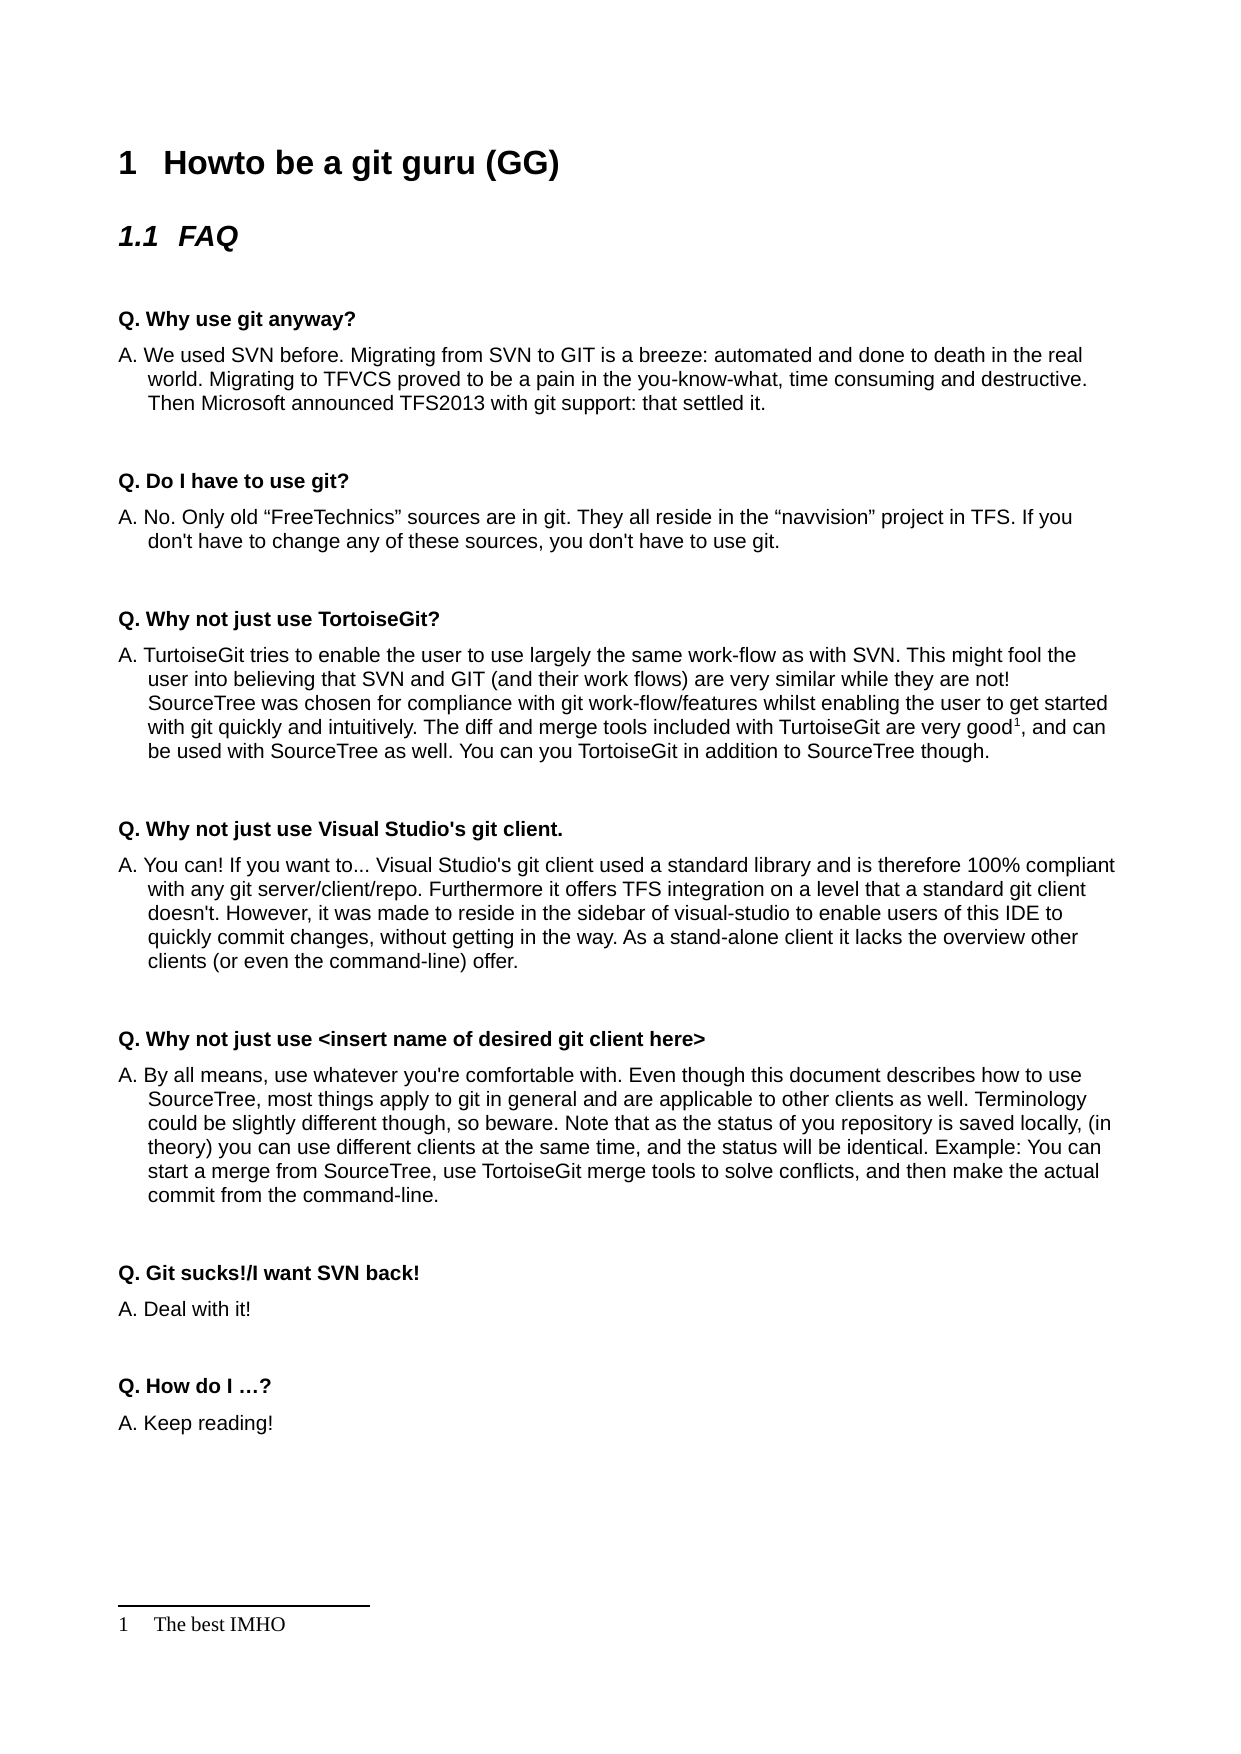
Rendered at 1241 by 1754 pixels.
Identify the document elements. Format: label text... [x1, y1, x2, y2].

text Q. Why not just use <insert name of desired git client here> [118, 1026, 1122, 1050]
text The best IMHO [118, 1612, 1122, 1636]
text Q. Why not just use Visual Studio's git client. [118, 817, 1122, 841]
text A. TurtoiseGit tries to enable the user to use largely the same work-flow as with SVN. This might fool the user into believing that SVN and GIT (and their work flows) are very similar while they are not! SourceTree was chosen for compliance with git work-flow/features whilst enabling the user to get started with git quickly and intuitively. The diff and merge tools included with TurtoiseGit are very good, and can be used with SourceTree as well. You can you TortoiseGit in addition to SourceTree though. [118, 643, 1122, 763]
text A. No. Only old “FreeTechnics” sources are in git. They all reside in the “navvision” project in TFS. If you don't have to change any of these sources, you don't have to use git. [118, 505, 1122, 553]
text Q. Why use git anyway? [118, 307, 1122, 331]
text A. We used SVN before. Migrating from SVN to GIT is a breeze: automated and done to death in the real world. Migrating to TFVCS proved to be a pain in the you-know-what, time consuming and destructive. Then Microsoft announced TFS2013 with git support: that settled it. [118, 343, 1122, 415]
text Q. How do I …? [118, 1374, 1122, 1398]
text A. You can! If you want to... Visual Studio's git client used a standard library and is therefore 100% compliant with any git server/client/repo. Furthermore it offers TFS integration on a level that a standard git client doesn't. However, it was made to reside in the sidebar of visual-studio to enable users of this IDE to quickly commit changes, without getting in the way. As a stand-alone client it lacks the overview other clients (or even the command-line) offer. [118, 853, 1122, 973]
subtitle Howto be a git guru (GG) [118, 143, 1122, 182]
text A. Deal with it! [118, 1297, 1122, 1321]
text Q. Why not just use TortoiseGit? [118, 607, 1122, 631]
text A. Keep reading! [118, 1411, 1122, 1435]
text Q. Do I have to use git? [118, 469, 1122, 493]
subtitle FAQ [118, 219, 1122, 253]
text Q. Git sucks!/I want SVN back! [118, 1260, 1122, 1284]
text A. By all means, use whatever you're comfortable with. Even though this document describes how to use SourceTree, most things apply to git in general and are applicable to other clients as well. Terminology could be slightly different though, so beware. Note that as the status of you repository is saved locally, (in theory) you can use different clients at the same time, and the status will be identical. Example: You can start a merge from SourceTree, use TortoiseGit merge tools to solve conflicts, and then make the actual commit from the command-line. [118, 1063, 1122, 1207]
